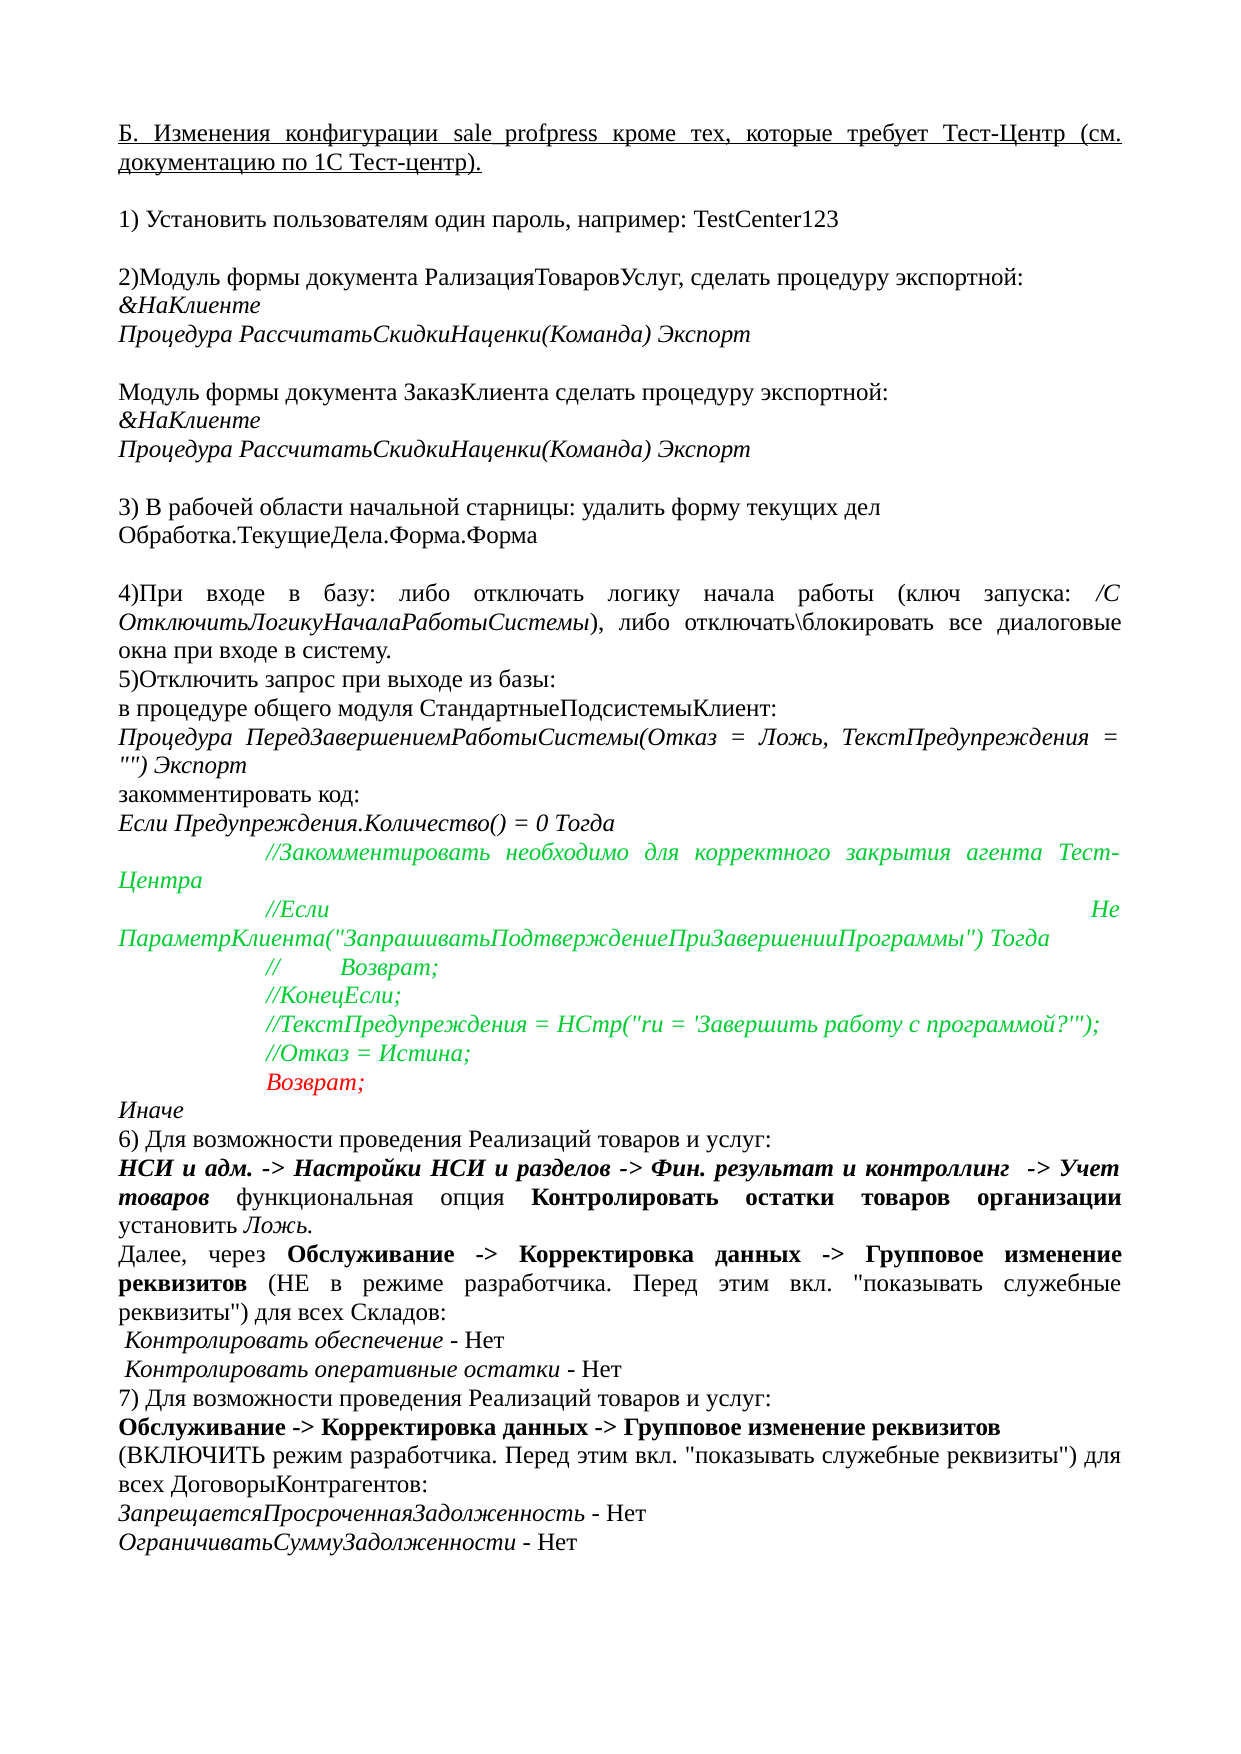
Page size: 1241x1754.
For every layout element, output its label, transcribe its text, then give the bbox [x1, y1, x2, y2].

text &НаКлиенте [118, 406, 1122, 434]
text Контролировать оперативные остатки - Нет [118, 1354, 1122, 1383]
text (ВКЛЮЧИТЬ режим разработчика. Перед этим вкл. "показывать служебные реквизиты") для всех ДоговорыКонтрагентов: [118, 1441, 1122, 1498]
text Далее, через Обслуживание -> Корректировка данных -> Групповое изменение реквизитов (НЕ в режиме разработчика. Перед этим вкл. "показывать служебные реквизиты") для всех Cкладов: [118, 1239, 1122, 1326]
text 5)Отключить запрос при выходе из базы: [118, 664, 1122, 693]
text Иначе [118, 1096, 1122, 1124]
text 4)При входе в базу: либо отключать логику начала работы (ключ запуска: /C ОтключитьЛогикуНачалаРаботыСистемы), либо отключать\блокировать все диалоговые окна при входе в систему. [118, 578, 1122, 664]
text 6) Для возможности проведения Реализаций товаров и услуг: [118, 1124, 1122, 1153]
text //Отказ = Истина; [118, 1038, 1122, 1067]
text 1) Установить пользователям один пароль, например: TestCenter123 [118, 204, 1122, 233]
text Модуль формы документа ЗаказКлиента сделать процедуру экспортной: [118, 377, 1122, 406]
text Обработка.ТекущиеДела.Форма.Форма [118, 521, 1122, 549]
text Процедура РассчитатьСкидкиНаценки(Команда) Экспорт [118, 319, 1122, 348]
text //Если Не ПараметрКлиента("ЗапрашиватьПодтверждениеПриЗавершенииПрограммы") Тогда [118, 894, 1122, 952]
text Возврат; [118, 1067, 1122, 1096]
text ЗапрещаетсяПросроченнаяЗадолженность - Нет [118, 1498, 1122, 1527]
text НСИ и адм. -> Настройки НСИ и разделов -> Фин. результат и контроллинг -> Учет товаров функциональная опция Контролировать остатки товаров организации установить Ложь. [118, 1153, 1122, 1239]
text 7) Для возможности проведения Реализаций товаров и услуг: [118, 1383, 1122, 1412]
text //КонецЕсли; [118, 981, 1122, 1009]
text в процедуре общего модуля СтандартныеПодсистемыКлиент: [118, 693, 1122, 722]
text Процедура РассчитатьСкидкиНаценки(Команда) Экспорт [118, 434, 1122, 463]
text &НаКлиенте [118, 291, 1122, 319]
text закомментировать код: [118, 779, 1122, 808]
text Контролировать обеспечение - Нет [118, 1326, 1122, 1354]
text Б. Изменения конфигурации sale_profpress кроме тех, которые требует Тест-Центр (см. [118, 118, 1122, 143]
text документацию по 1С Тест-центр). [118, 144, 1122, 176]
text 2)Модуль формы документа РализацияТоваровУслуг, сделать процедуру экспортной: [118, 262, 1122, 291]
text Обслуживание -> Корректировка данных -> Групповое изменение реквизитов [118, 1412, 1122, 1441]
text // Возврат; [118, 952, 1122, 981]
text Если Предупреждения.Количество() = 0 Тогда [118, 808, 1122, 837]
text Процедура ПередЗавершениемРаботыСистемы(Отказ = Ложь, ТекстПредупреждения = "") Экспорт [118, 722, 1122, 779]
text ОграничиватьСуммуЗадолженности - Нет [118, 1527, 1122, 1556]
text //ТекстПредупреждения = НСтр("ru = 'Завершить работу с программой?'"); [118, 1009, 1122, 1038]
text 3) В рабочей области начальной старницы: удалить форму текущих дел [118, 492, 1122, 521]
text //Закомментировать необходимо для корректного закрытия агента Тест-Центра [118, 837, 1122, 894]
